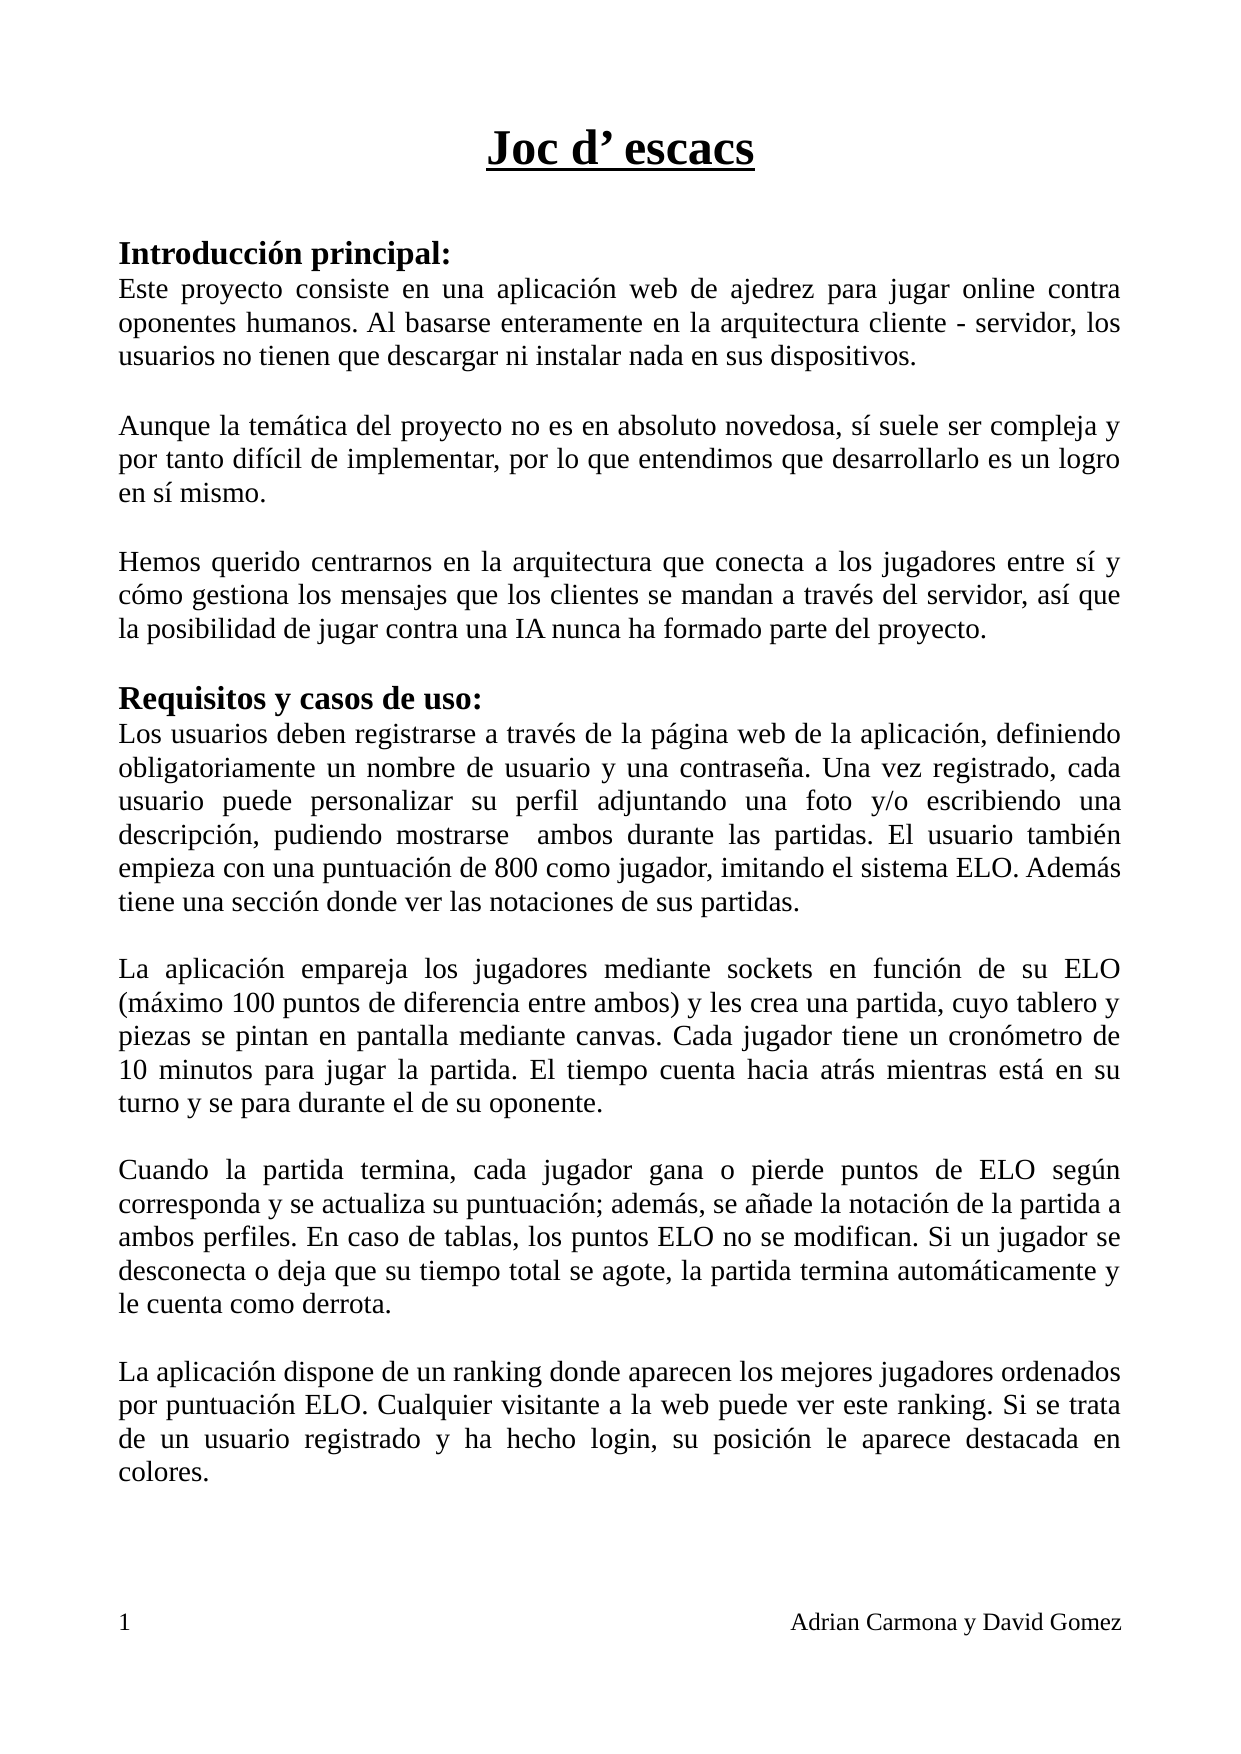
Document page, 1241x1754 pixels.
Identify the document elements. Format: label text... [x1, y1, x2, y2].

text Aunque la temática del proyecto no es en absoluto novedosa, sí suele ser compleja y por tanto difícil de implementar, por lo que entendimos que desarrollarlo es un logro en sí mismo. [118, 408, 1122, 508]
text Hemos querido centrarnos en la arquitectura que conecta a los jugadores entre sí y cómo gestiona los mensajes que los clientes se mandan a través del servidor, así que la posibilidad de jugar contra una IA nunca ha formado parte del proyecto. [118, 544, 1122, 644]
text Este proyecto consiste en una aplicación web de ajedrez para jugar online contra oponentes humanos. Al basarse enteramente en la arquitectura cliente - servidor, los usuarios no tienen que descargar ni instalar nada en sus dispositivos. [118, 271, 1122, 372]
text Joc d’ escacs [118, 118, 1122, 176]
text Introducción principal: [118, 233, 1122, 271]
text La aplicación empareja los jugadores mediante sockets en función de su ELO (máximo 100 puntos de diferencia entre ambos) y les crea una partida, cuyo tablero y piezas se pintan en pantalla mediante canvas. Cada jugador tiene un cronómetro de 10 minutos para jugar la partida. El tiempo cuenta hacia atrás mientras está en su turno y se para durante el de su oponente. [118, 951, 1122, 1119]
text Cuando la partida termina, cada jugador gana o pierde puntos de ELO según corresponda y se actualiza su puntuación; además, se añade la notación de la partida a ambos perfiles. En caso de tablas, los puntos ELO no se modifican. Si un jugador se desconecta o deja que su tiempo total se agote, la partida termina automáticamente y le cuenta como derrota. [118, 1152, 1122, 1320]
text Requisitos y casos de uso: [118, 678, 1122, 716]
text La aplicación dispone de un ranking donde aparecen los mejores jugadores ordenados por puntuación ELO. Cualquier visitante a la web puede ver este ranking. Si se trata de un usuario registrado y ha hecho login, su posición le aparece destacada en colores. [118, 1354, 1122, 1488]
text Los usuarios deben registrarse a través de la página web de la aplicación, definiendo obligatoriamente un nombre de usuario y una contraseña. Una vez registrado, cada usuario puede personalizar su perfil adjuntando una foto y/o escribiendo una descripción, pudiendo mostrarse ambos durante las partidas. El usuario también empieza con una puntuación de 800 como jugador, imitando el sistema ELO. Además tiene una sección donde ver las notaciones de sus partidas. [118, 716, 1122, 918]
